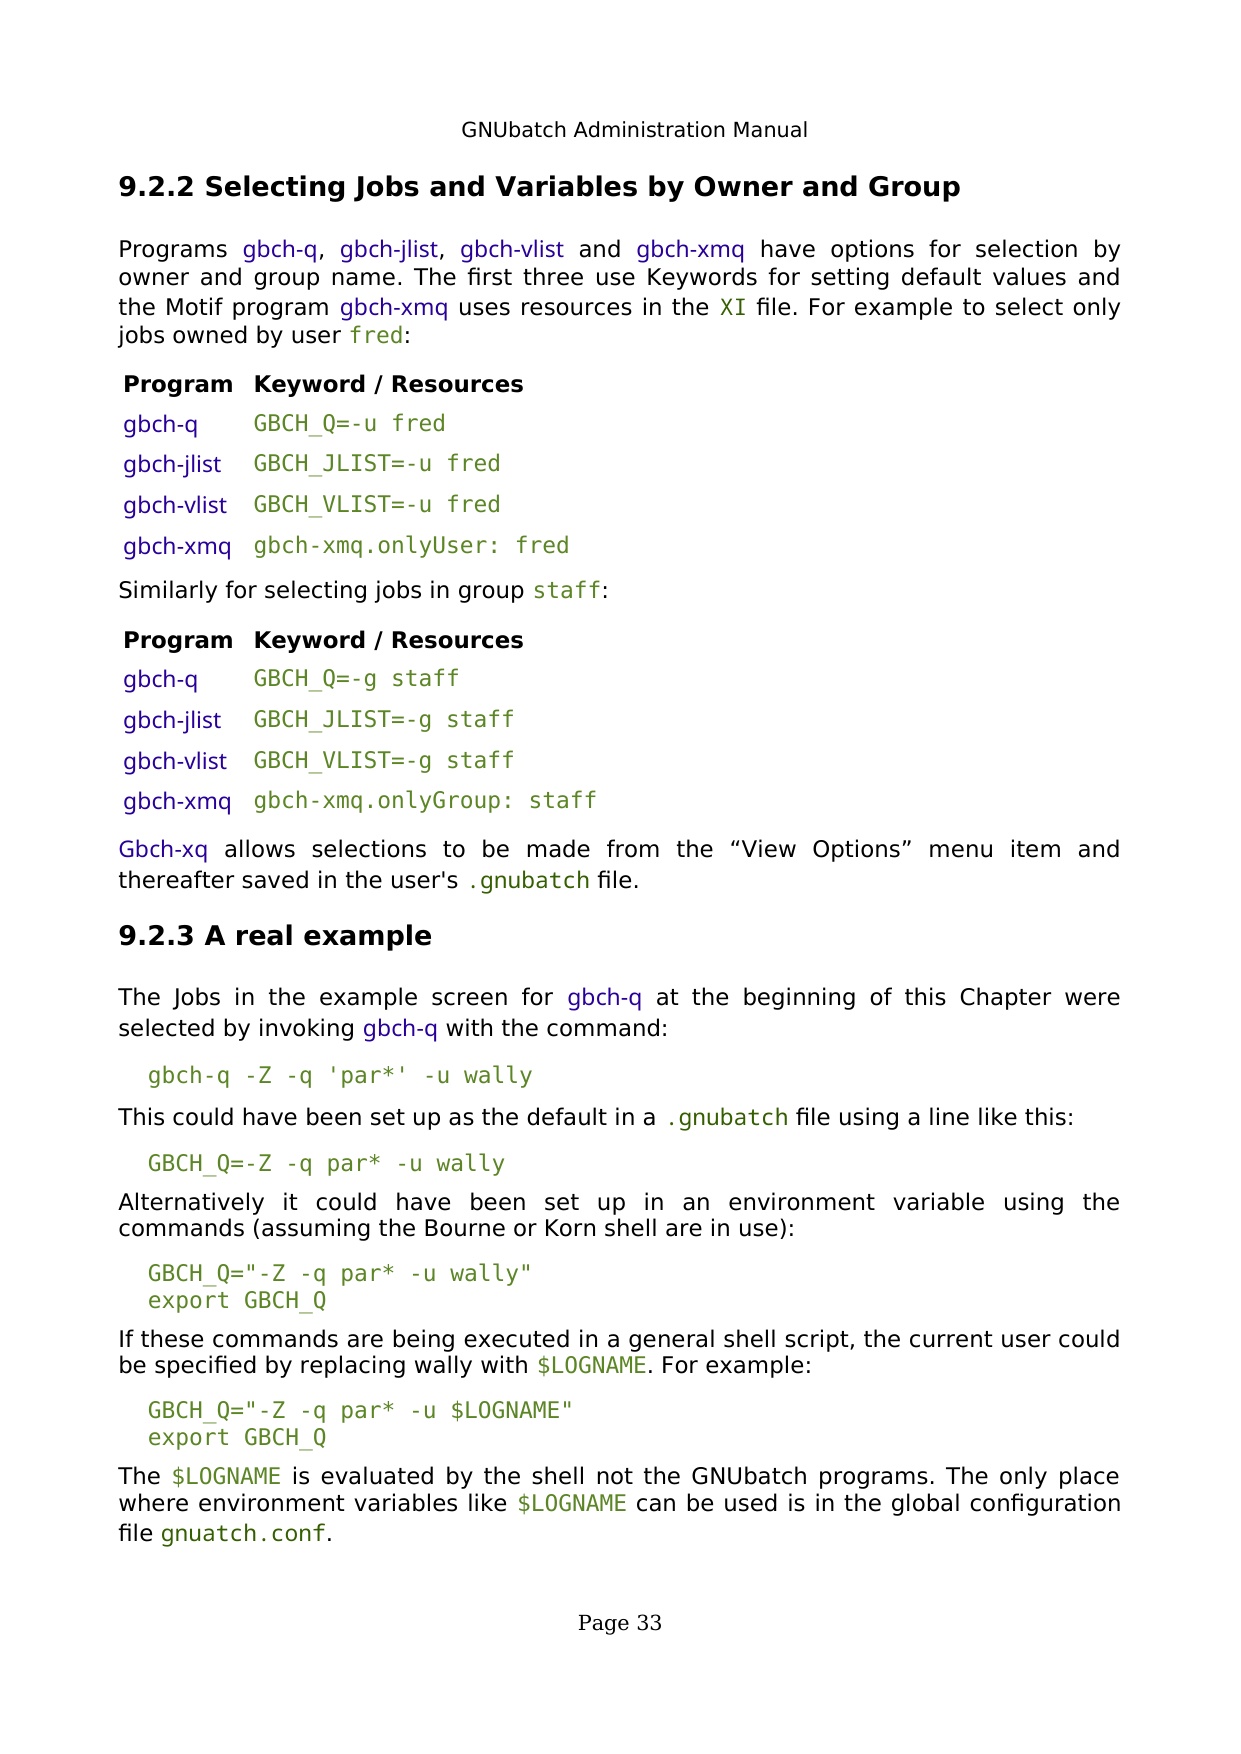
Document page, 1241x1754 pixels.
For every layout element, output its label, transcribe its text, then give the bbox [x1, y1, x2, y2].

text GBCH_Q=-Z -q par* -u wally [148, 1150, 1122, 1177]
text Similarly for selecting jobs in group staff: [118, 577, 1122, 604]
text Gbch-xq allows selections to be made from the “View Options” menu item and thereafter saved in the user's .gnubatch file. [118, 833, 1122, 895]
subtitle A real example [118, 920, 1122, 952]
table_cell GBCH_Q=-u fred [249, 403, 611, 444]
text The $LOGNAME is evaluated by the shell not the GNUbatch programs. The only place where environment variables like $LOGNAME can be used is in the global configuration file gnuatch.conf. [118, 1463, 1122, 1548]
table_cell gbch-q [118, 659, 249, 699]
table_cell gbch-xmq.onlyUser: fred [249, 525, 611, 566]
table_header Keyword / Resources [249, 623, 613, 659]
table_cell gbch-xmq.onlyGroup: staff [249, 781, 613, 821]
subtitle Selecting Jobs and Variables by Owner and Group [118, 172, 1122, 203]
table_cell gbch-jlist [118, 699, 249, 740]
table_cell gbch-q [118, 403, 249, 444]
table_cell GBCH_Q=-g staff [249, 659, 613, 699]
text The Jobs in the example screen for gbch-q at the beginning of this Chapter were selected by invoking gbch-q with the command: [118, 981, 1122, 1044]
table_cell gbch-jlist [118, 444, 249, 484]
table_cell GBCH_VLIST=-g staff [249, 740, 613, 781]
table_cell gbch-xmq [118, 781, 249, 821]
table_cell GBCH_JLIST=-g staff [249, 699, 613, 740]
text gbch-q -Z -q 'par*' -u wally [148, 1062, 1122, 1089]
table_cell gbch-vlist [118, 740, 249, 781]
table_cell gbch-vlist [118, 484, 249, 525]
text Alternatively it could have been set up in an environment variable using the commands (assuming the Bourne or Korn shell are in use): [118, 1189, 1122, 1242]
text If these commands are being executed in a general shell script, the current user could be specified by replacing wally with $LOGNAME. For example: [118, 1326, 1122, 1379]
table_cell gbch-xmq [118, 525, 249, 566]
text GBCH_Q="-Z -q par* -u wally" export GBCH_Q [148, 1261, 1122, 1314]
table_header Program [118, 623, 249, 659]
text GBCH_Q="-Z -q par* -u $LOGNAME" export GBCH_Q [148, 1398, 1122, 1451]
table_cell GBCH_JLIST=-u fred [249, 444, 611, 484]
table_header Keyword / Resources [249, 367, 611, 403]
text This could have been set up as the default in a .gnubatch file using a line like this: [118, 1101, 1122, 1132]
text Programs gbch-q, gbch-jlist, gbch-vlist and gbch-xmq have options for selection by owner and group name. The first three use Keywords for setting default values and the Motif program gbch-xmq uses resources in the XI file. For example to select only jobs owned by user fred: [118, 233, 1122, 349]
table_cell GBCH_VLIST=-u fred [249, 484, 611, 525]
table_header Program [118, 367, 249, 403]
